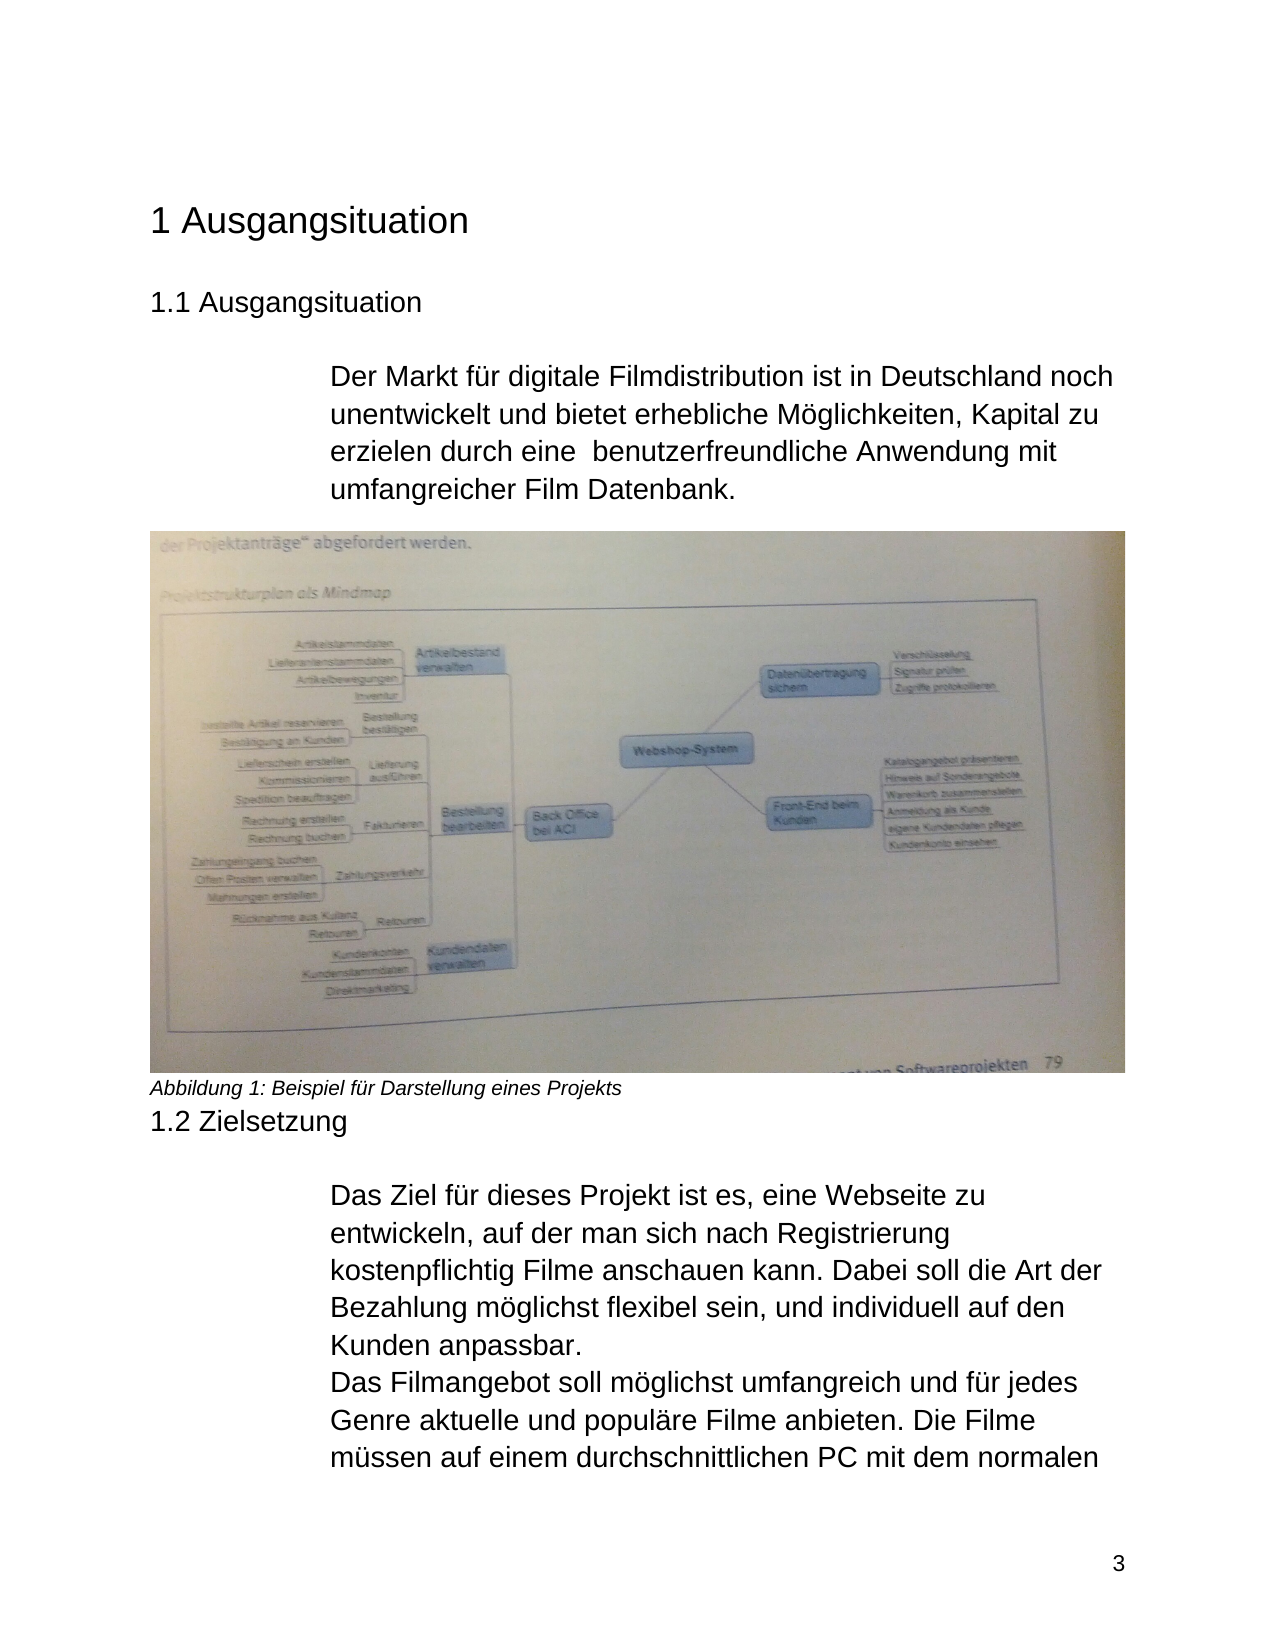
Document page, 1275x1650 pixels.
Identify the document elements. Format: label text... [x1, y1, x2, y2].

picture [150, 531, 1125, 1073]
text Abbildung 1: Beispiel für Darstellung eines Projekts [150, 1073, 1125, 1100]
subtitle 1 Ausgangsituation [150, 200, 1125, 242]
subtitle 1.2 Zielsetzung Das Ziel für dieses Projekt ist es, eine Webseite zu entwickeln, auf der man sich nach Registrierung kostenpflichtig Filme anschauen kann. Dabei soll die Art der Bezahlung möglichst flexibel sein, und individuell auf den Kunden anpassbar. Das Filmangebot soll möglichst umfangreich und für jedes Genre aktuelle und populäre Filme anbieten. Die Filme müssen auf einem durchschnittlichen PC mit dem normalen [150, 1100, 1125, 1474]
subtitle 1.1 Ausgangsituation Der Markt für digitale Filmdistribution ist in Deutschland noch unentwickelt und bietet erhebliche Möglichkeiten, Kapital zu erzielen durch eine benutzerfreundliche Anwendung mit umfangreicher Film Datenbank. [150, 286, 1125, 505]
